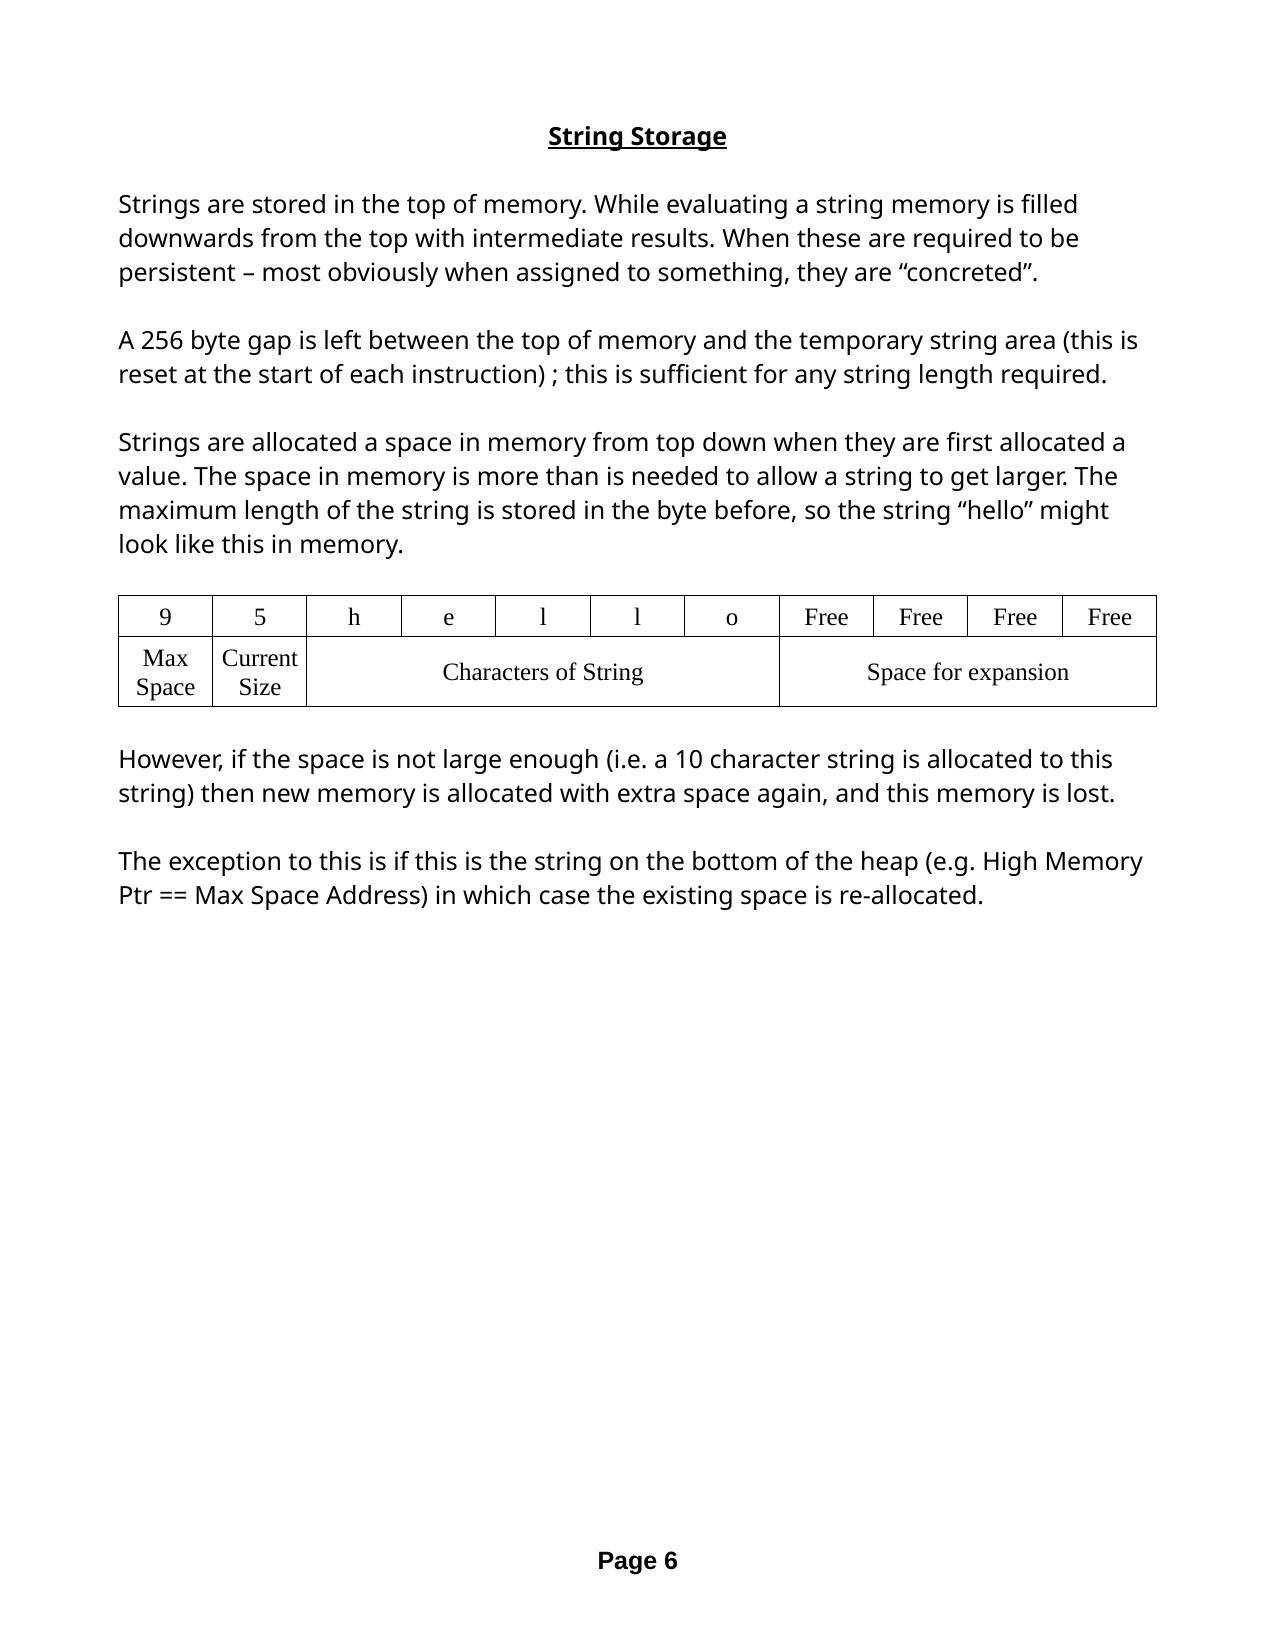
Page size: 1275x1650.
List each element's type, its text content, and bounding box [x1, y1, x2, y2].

text Strings are allocated a space in memory from top down when they are first allocated a value. The space in memory is more than is needed to allow a string to get larger. The maximum length of the string is stored in the byte before, so the string “hello” might look like this in memory. [118, 425, 1157, 561]
table_header Free [1063, 596, 1156, 636]
table_header Free [968, 596, 1062, 636]
text A 256 byte gap is left between the top of memory and the temporary string area (this is reset at the start of each instruction) ; this is sufficient for any string length required. [118, 322, 1157, 391]
table_header h [307, 596, 401, 636]
table_header e [402, 596, 495, 636]
table_header o [685, 596, 779, 636]
table_cell Space for expansion [780, 637, 1156, 706]
table_cell Max Space [119, 637, 212, 706]
table_header 9 [119, 596, 212, 636]
table_header l [496, 596, 590, 636]
table_header l [591, 596, 684, 636]
table_header Free [780, 596, 873, 636]
text Strings are stored in the top of memory. While evaluating a string memory is filled downwards from the top with intermediate results. When these are required to be persistent – most obviously when assigned to something, they are “concreted”. [118, 186, 1157, 288]
text However, if the space is not large enough (i.e. a 10 character string is allocated to this string) then new memory is allocated with extra space again, and this memory is lost. [118, 741, 1157, 809]
table_header 5 [213, 596, 306, 636]
table_cell Current Size [213, 637, 306, 706]
table_cell Characters of String [307, 637, 779, 706]
table_header Free [874, 596, 967, 636]
text String Storage [118, 118, 1157, 152]
text The exception to this is if this is the string on the bottom of the heap (e.g. High Memory Ptr == Max Space Address) in which case the existing space is re-allocated. [118, 809, 1157, 912]
